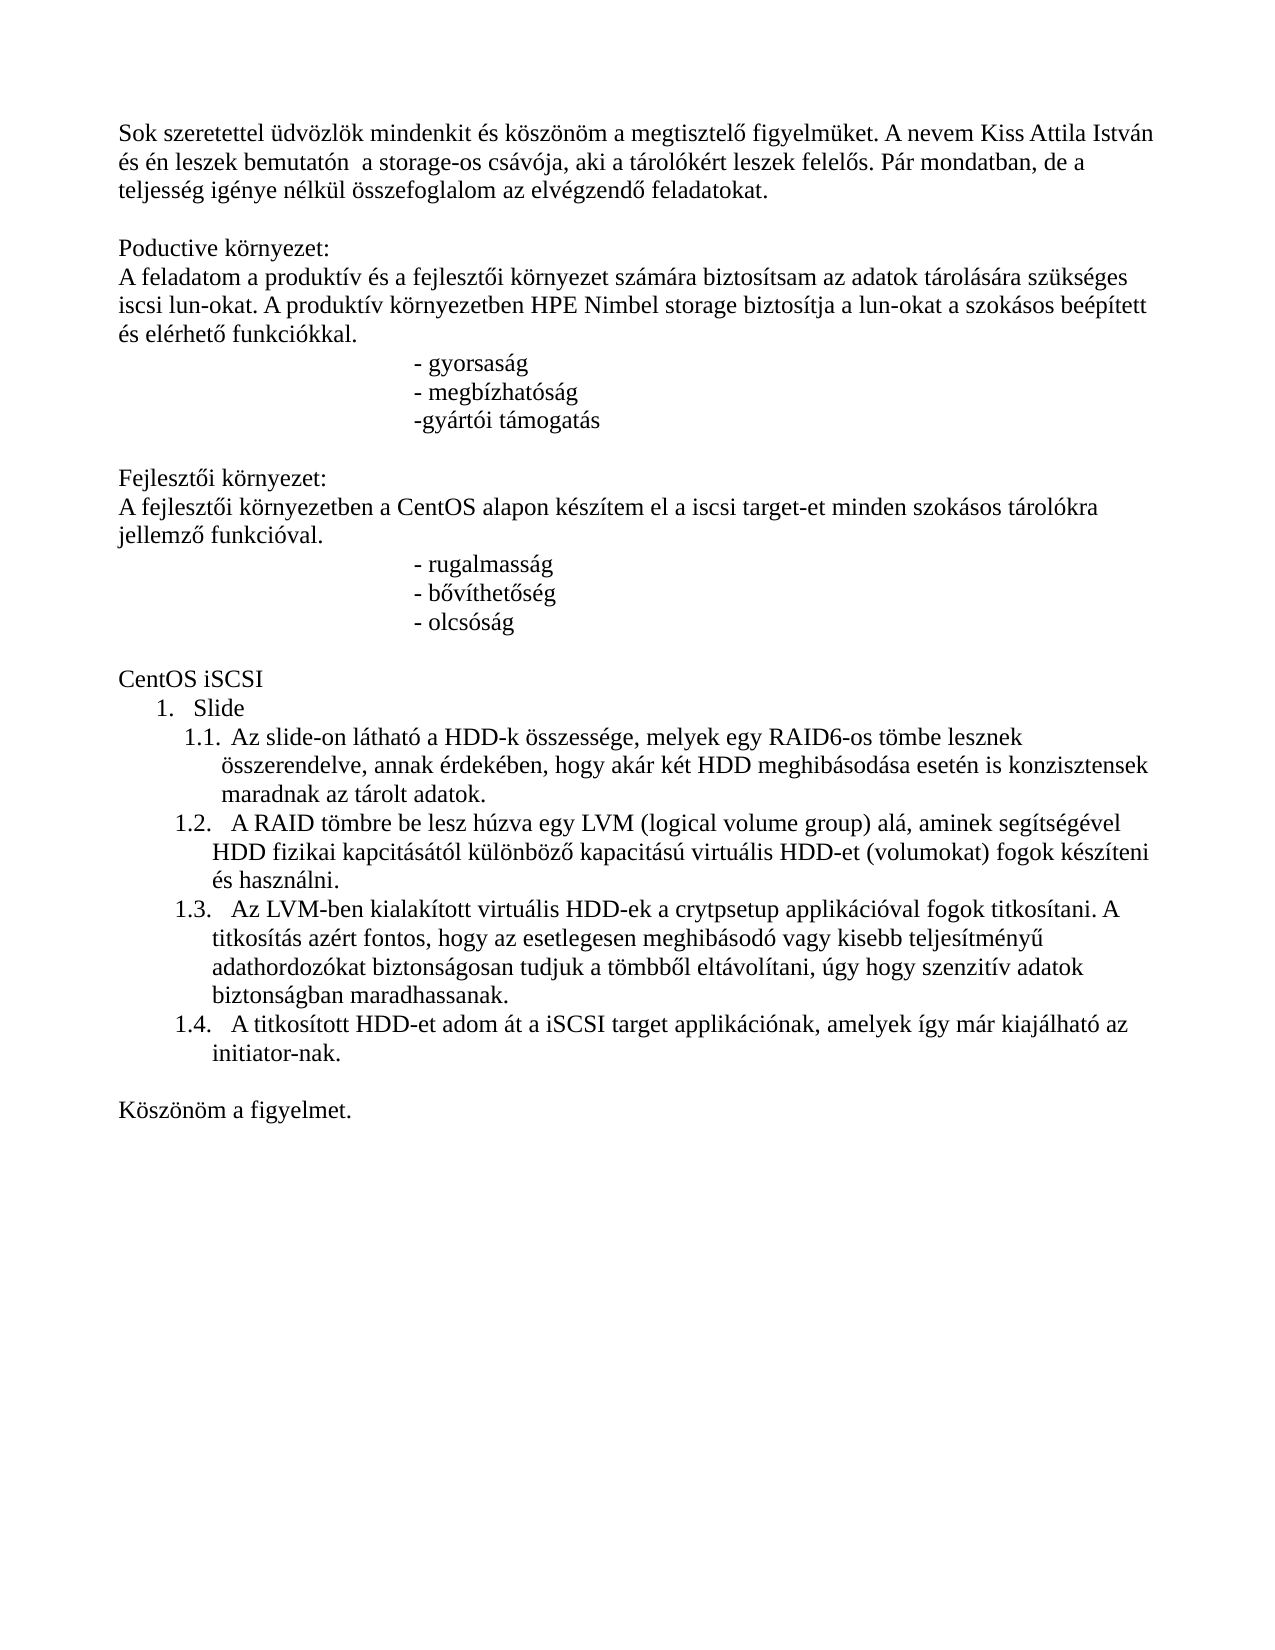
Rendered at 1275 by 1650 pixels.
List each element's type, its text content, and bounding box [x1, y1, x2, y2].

list Az LVM-ben kialakított virtuális HDD-ek a crytpsetup applikációval fogok titkosítani. A titkosítás azért fontos, hogy az esetlegesen meghibásodó vagy kisebb teljesítményű adathordozókat biztonságosan tudjuk a tömbből eltávolítani, úgy hogy szenzitív adatok biztonságban maradhassanak. [174, 894, 1157, 1009]
text A fejlesztői környezetben a CentOS alapon készítem el a iscsi target-et minden szokásos tárolókra jellemző funkcióval. [118, 492, 1157, 549]
list Az slide-on látható a HDD-k összessége, melyek egy RAID6-os tömbe lesznek összerendelve, annak érdekében, hogy akár két HDD meghibásodása esetén is konzisztensek maradnak az tárolt adatok. [184, 722, 1157, 808]
list Slide [156, 693, 1157, 722]
text - rugalmasság [413, 549, 1157, 578]
list A RAID tömbre be lesz húzva egy LVM (logical volume group) alá, aminek segítségével HDD fizikai kapcitásától különböző kapacitású virtuális HDD-et (volumokat) fogok készíteni és használni. [174, 808, 1157, 894]
text - olcsóság [413, 607, 1157, 636]
text CentOS iSCSI [118, 664, 1157, 693]
text Fejlesztői környezet: [118, 463, 1157, 492]
text -gyártói támogatás [118, 406, 1157, 434]
text - gyorsaság [118, 348, 1157, 377]
text Köszönöm a figyelmet. [118, 1096, 1157, 1124]
text Sok szeretettel üdvözlök mindenkit és köszönöm a megtisztelő figyelmüket. A nevem Kiss Attila István és én leszek bemutatón a storage-os csávója, aki a tárolókért leszek felelős. Pár mondatban, de a teljesség igénye nélkül összefoglalom az elvégzendő feladatokat. [118, 118, 1157, 204]
text Poductive környezet: [118, 233, 1157, 262]
text - bővíthetőség [413, 578, 1157, 607]
list A titkosított HDD-et adom át a iSCSI target applikációnak, amelyek így már kiajálható az initiator-nak. [174, 1009, 1157, 1067]
text - megbízhatóság [118, 377, 1157, 406]
text A feladatom a produktív és a fejlesztői környezet számára biztosítsam az adatok tárolására szükséges iscsi lun-okat. A produktív környezetben HPE Nimbel storage biztosítja a lun-okat a szokásos beépített és elérhető funkciókkal. [118, 262, 1157, 348]
